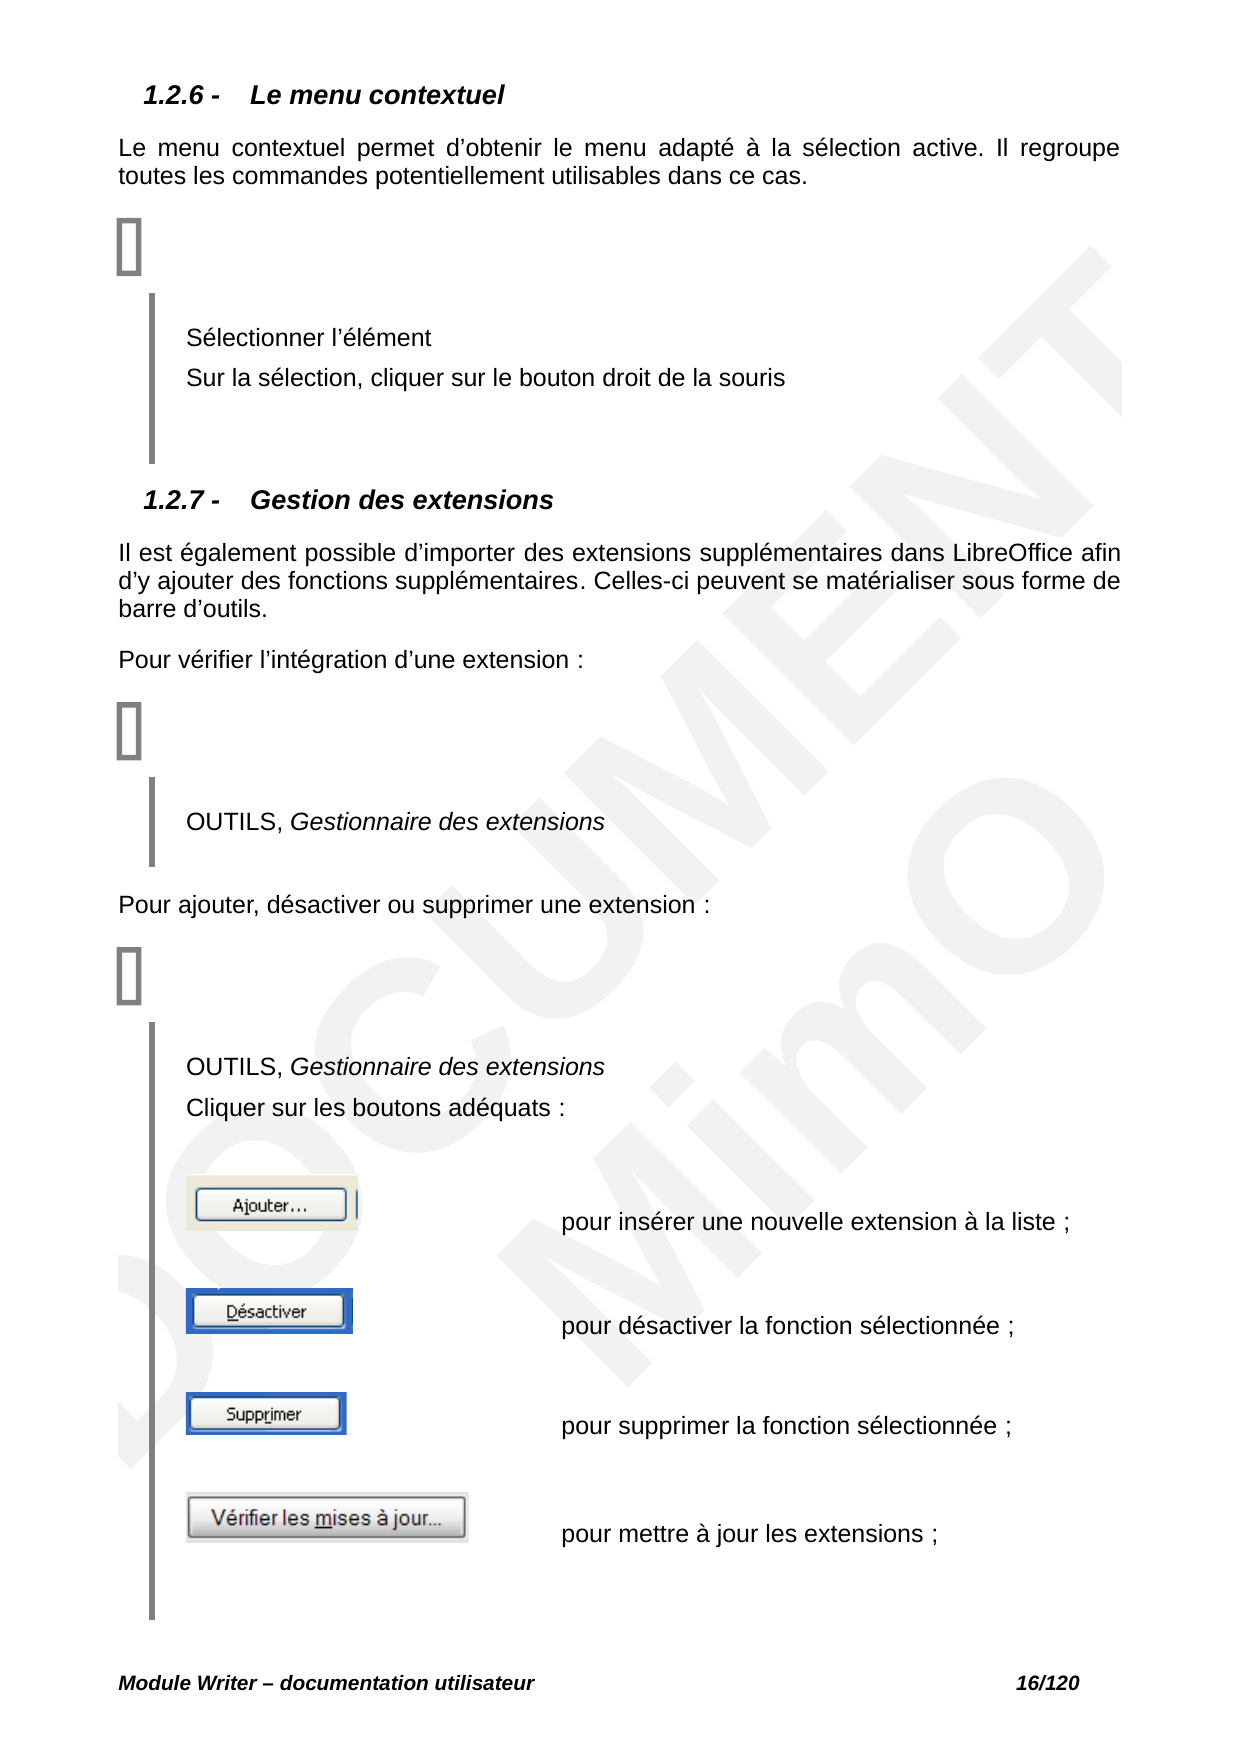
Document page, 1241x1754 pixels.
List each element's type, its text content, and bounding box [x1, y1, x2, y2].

text pour supprimer la fonction sélectionnée ; [155, 1361, 1122, 1440]
text 8 [115, 919, 1122, 1022]
text Pour vérifier l’intégration d’une extension : [118, 646, 1122, 674]
text 8 [115, 674, 1122, 777]
text Pour ajouter, désactiver ou supprimer une extension : [118, 891, 1122, 919]
picture [185, 1288, 353, 1334]
text pour mettre à jour les extensions ; [155, 1461, 1122, 1548]
text Sélectionner l’élément [155, 293, 1122, 333]
text Il est également possible d’importer des extensions supplémentaires dans LibreOffice afin d’y ajouter des fonctions supplémentaires. Celles-ci peuvent se matérialiser sous forme de barre d’outils. [118, 539, 1122, 622]
text pour insérer une nouvelle extension à la liste ; [155, 1143, 1122, 1236]
text Le menu contextuel permet d’obtenir le menu adapté à la sélection active. Il regroupe toutes les commandes potentiellement utilisables dans ce cas. [118, 134, 1122, 190]
picture [185, 1392, 347, 1435]
text Sur la sélection, cliquer sur le bouton droit de la souris [155, 333, 1122, 392]
picture [185, 1174, 358, 1231]
text OUTILS, Gestionnaire des extensions [155, 777, 1122, 867]
text pour désactiver la fonction sélectionnée ; [155, 1257, 1122, 1339]
text Cliquer sur les boutons adéquats : [155, 1062, 1122, 1121]
picture [185, 1492, 469, 1543]
text OUTILS, Gestionnaire des extensions [155, 1022, 1122, 1062]
subtitle Gestion des extensions [143, 485, 1122, 515]
subtitle Le menu contextuel [143, 80, 1122, 110]
text 8 [115, 190, 1122, 293]
